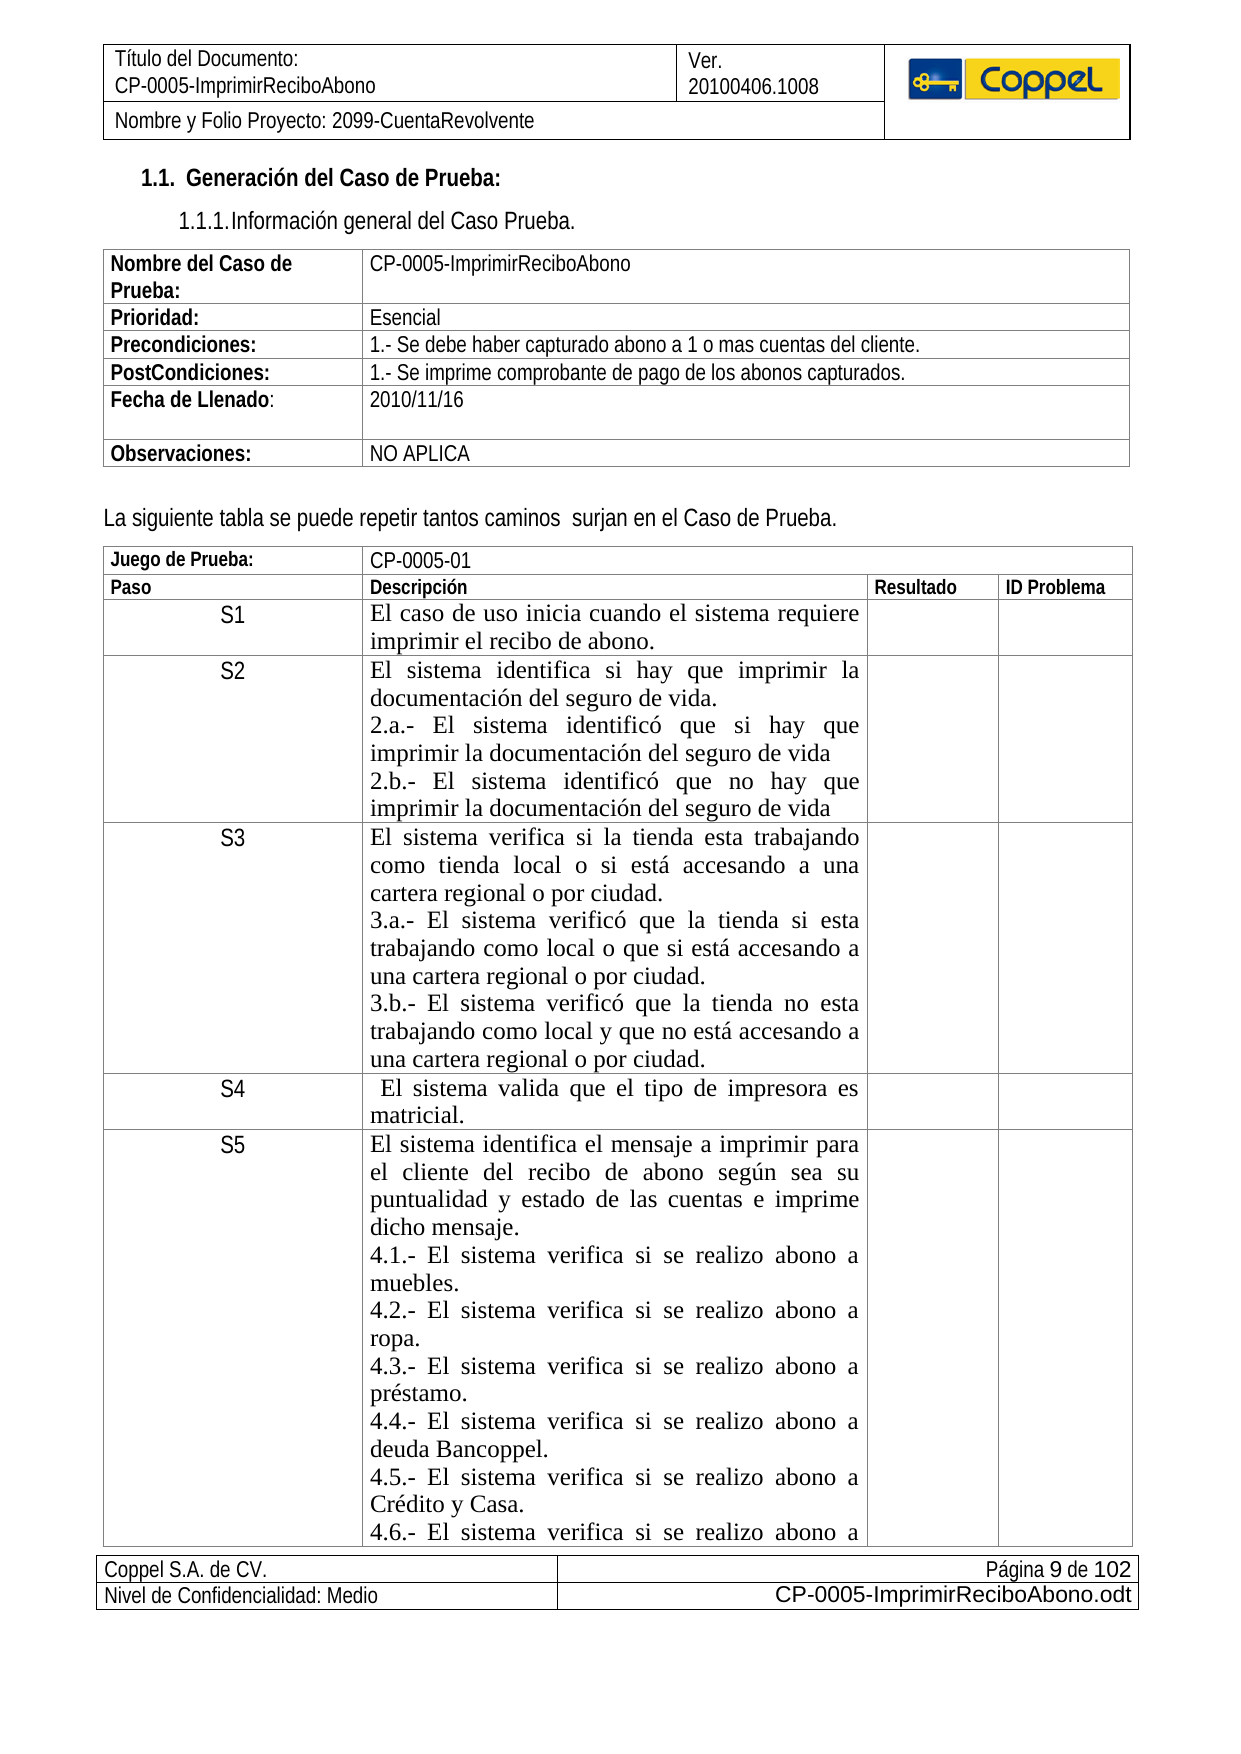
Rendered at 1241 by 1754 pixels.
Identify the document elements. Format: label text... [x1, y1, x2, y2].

table_cell [999, 823, 1132, 1073]
table_cell 1.- Se imprime comprobante de pago de los abonos capturados. [363, 359, 1129, 385]
table_cell [868, 823, 998, 1073]
table_cell Resultado [868, 575, 998, 598]
table_cell Observaciones: [104, 440, 362, 466]
table_header CP-0005-ImprimirReciboAbono [363, 250, 1129, 303]
table_cell Esencial [363, 304, 1129, 330]
table_cell PostCondiciones: [104, 359, 362, 385]
table_header Juego de Prueba: [104, 547, 362, 573]
table_cell S2 [104, 656, 362, 822]
table_cell S3 [104, 823, 362, 1073]
table_cell 1.- Se debe haber capturado abono a 1 o mas cuentas del cliente. [363, 331, 1129, 358]
table_cell Paso [104, 575, 362, 598]
table_cell S5 [104, 1130, 362, 1546]
table_header CP-0005-01 [363, 547, 1132, 573]
table_cell NO APLICA [363, 440, 1129, 466]
list Información general del Caso Prueba. [178, 206, 1131, 235]
table_cell ID Problema [999, 575, 1132, 598]
table_cell S4 [104, 1074, 362, 1129]
list Generación del Caso de Prueba: [141, 163, 1131, 192]
table_cell El sistema valida que el tipo de impresora es matricial. [363, 1074, 867, 1129]
table_cell El sistema verifica si la tienda esta trabajando como tienda local o si está accesando a una cartera regional o por ciudad. 3.a.- El sistema verificó que la tienda si esta trabajando como local o que si está accesando a una cartera regional o por ciudad. 3.b.- El sistema verificó que la tienda no esta trabajando como local y que no está accesando a una cartera regional o por ciudad. [363, 823, 867, 1073]
table_header Nombre del Caso de Prueba: [104, 250, 362, 303]
text La siguiente tabla se puede repetir tantos caminos surjan en el Caso de Prueba. [103, 503, 1131, 532]
table_cell Descripción [363, 575, 867, 598]
table_cell [999, 1074, 1132, 1129]
table_cell [999, 656, 1132, 822]
table_cell El sistema identifica si hay que imprimir la documentación del seguro de vida. 2.a.- El sistema identificó que si hay que imprimir la documentación del seguro de vida 2.b.- El sistema identificó que no hay que imprimir la documentación del seguro de vida [363, 656, 867, 822]
table_cell 2010/11/16 [363, 386, 1129, 439]
table_cell [999, 600, 1132, 655]
table_cell [868, 1130, 998, 1546]
table_cell Prioridad: [104, 304, 362, 330]
table_cell [868, 656, 998, 822]
table_cell Fecha de Llenado: [104, 386, 362, 439]
table_cell S1 [104, 600, 362, 655]
table_cell El sistema identifica el mensaje a imprimir para el cliente del recibo de abono según sea su puntualidad y estado de las cuentas e imprime dicho mensaje. 4.1.- El sistema verifica si se realizo abono a muebles. 4.2.- El sistema verifica si se realizo abono a ropa. 4.3.- El sistema verifica si se realizo abono a préstamo. 4.4.- El sistema verifica si se realizo abono a deuda Bancoppel. 4.5.- El sistema verifica si se realizo abono a Crédito y Casa. 4.6.- El sistema verifica si se realizo abono a [363, 1130, 867, 1546]
table_cell [868, 600, 998, 655]
table_cell Precondiciones: [104, 331, 362, 358]
table_cell [999, 1130, 1132, 1546]
table_cell El caso de uso inicia cuando el sistema requiere imprimir el recibo de abono. [363, 600, 867, 655]
table_cell [868, 1074, 998, 1129]
